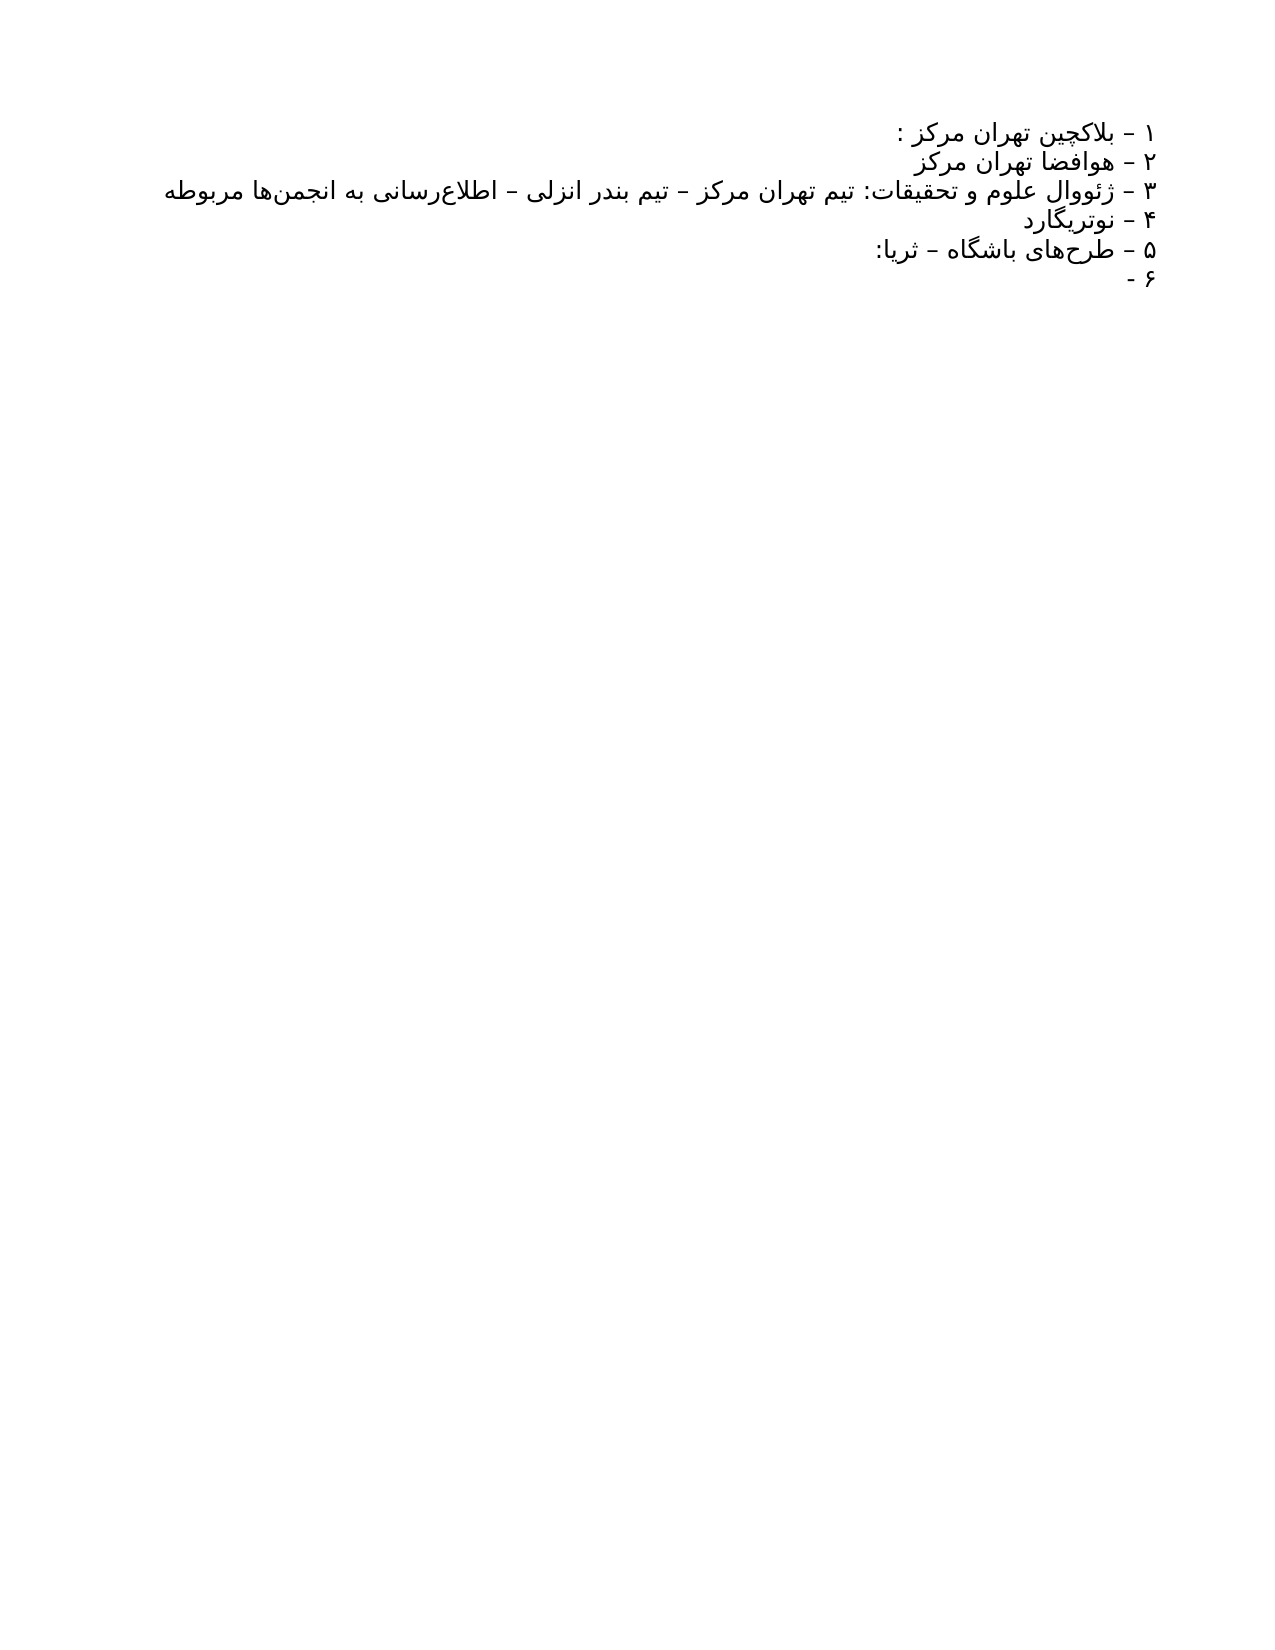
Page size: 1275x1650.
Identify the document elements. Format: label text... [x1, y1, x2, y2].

text ۵ – طرح‌های باشگاه – ثریا: [118, 235, 1157, 264]
text ۱ – بلاکچین تهران مرکز : [118, 118, 1157, 147]
text ۲ – هوافضا تهران مرکز [118, 147, 1157, 176]
text ۶ - [118, 264, 1157, 293]
text ۴ – نوتریگارد [118, 206, 1157, 235]
text ۳ – ژئووال علوم و تحقیقات: تیم تهران مرکز – تیم بندر انزلی – اطلاع‌رسانی به انجمن‌ها مربوطه [118, 176, 1157, 206]
